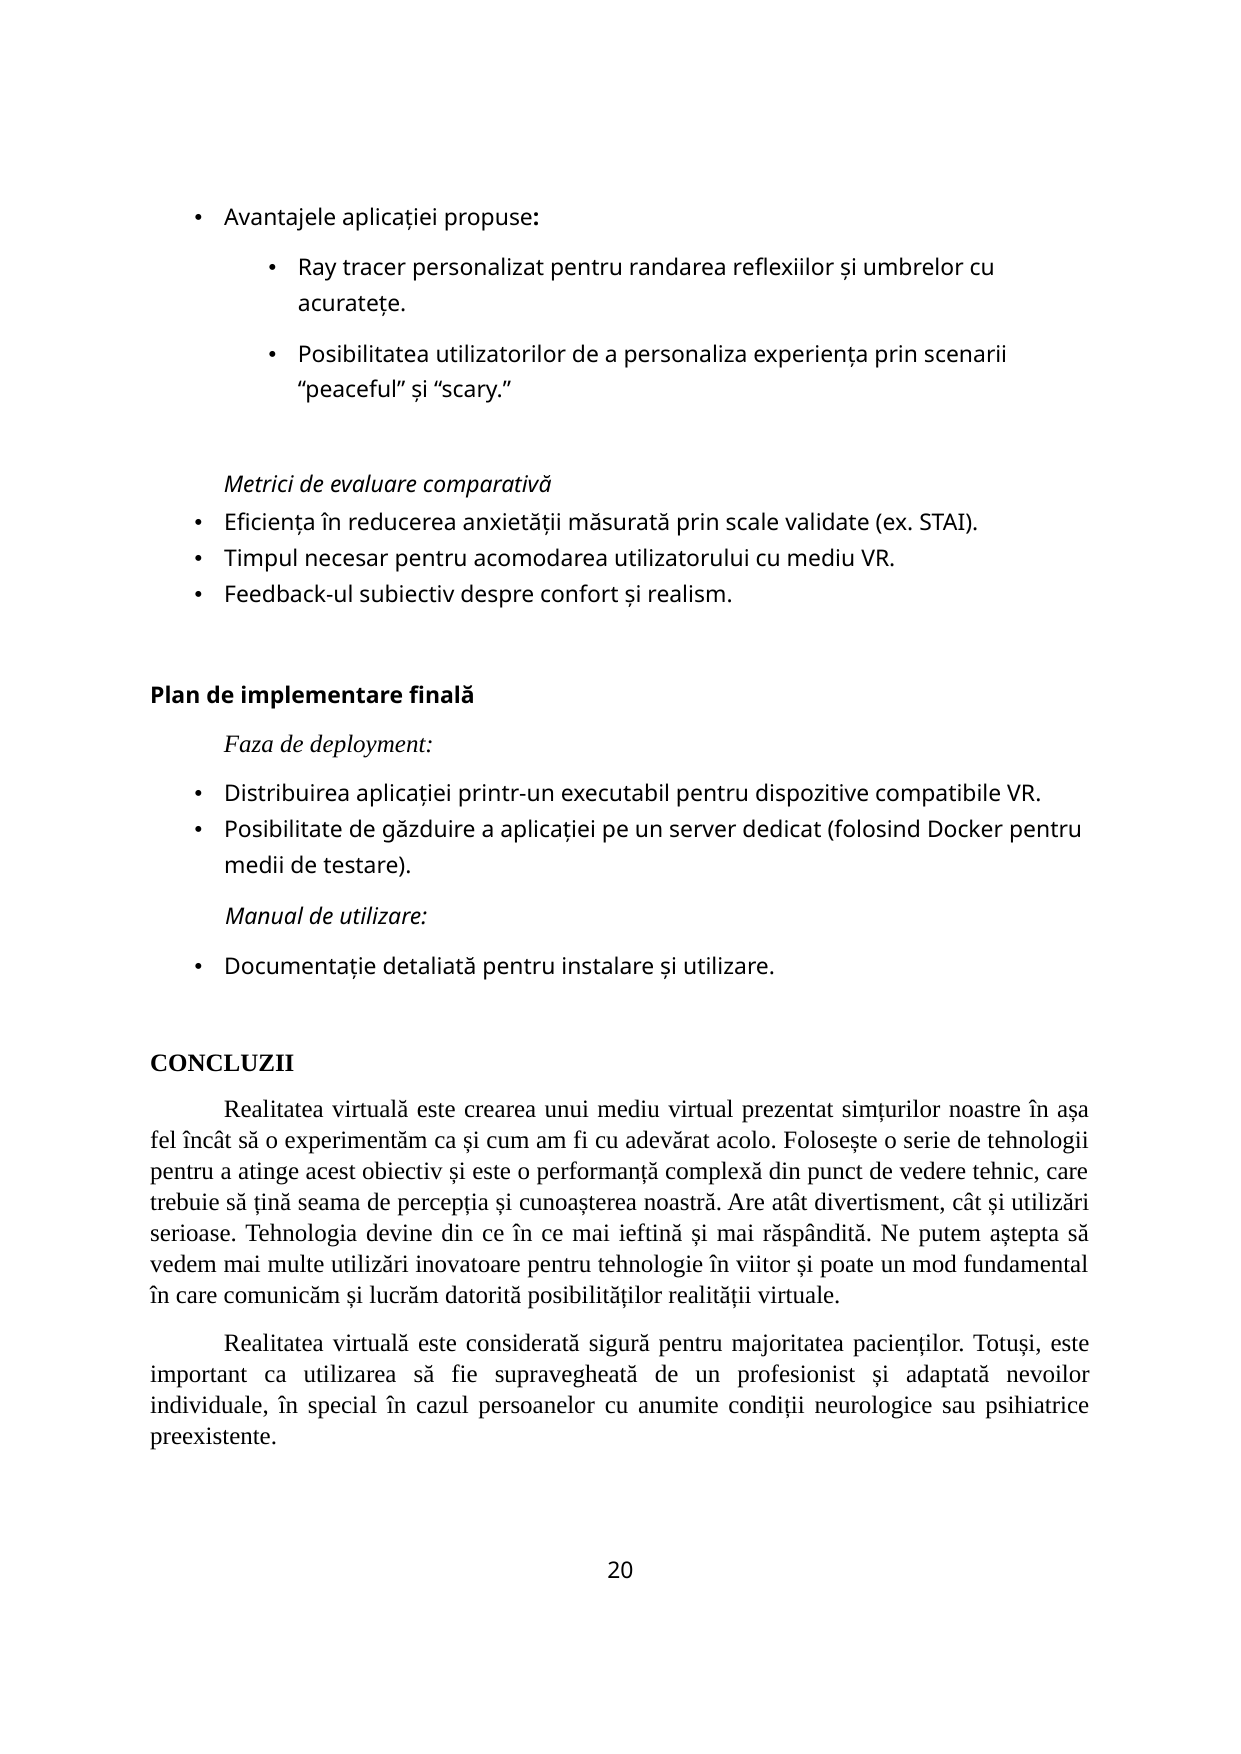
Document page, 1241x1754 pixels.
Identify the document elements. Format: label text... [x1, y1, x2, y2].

text Plan de implementare finală [150, 679, 1090, 710]
list Posibilitatea utilizatorilor de a personaliza experiența prin scenarii “peaceful” și “scary.” [268, 337, 1090, 405]
list Feedback-ul subiectiv despre confort și realism. [194, 578, 1090, 609]
list Avantajele aplicației propuse: [194, 201, 1090, 232]
list Timpul necesar pentru acomodarea utilizatorului cu mediu VR. [194, 542, 1090, 573]
list Documentație detaliată pentru instalare și utilizare. [194, 950, 1090, 981]
list Ray tracer personalizat pentru randarea reflexiilor și umbrelor cu acuratețe. [268, 251, 1090, 318]
list Manual de utilizare: [196, 899, 1090, 931]
list Distribuirea aplicației printr-un executabil pentru dispozitive compatibile VR. [194, 777, 1090, 808]
subtitle Metrici de evaluare comparativă [150, 468, 1090, 499]
text Realitatea virtuală este considerată sigură pentru majoritatea pacienților. Totuși, este important ca utilizarea să fie supravegheată de un profesionist și adaptată nevoilor individuale, în special în cazul persoanelor cu anumite condiții neurologice sau psihiatrice preexistente. [150, 1328, 1090, 1450]
list Eficiența în reducerea anxietății măsurată prin scale validate (ex. STAI). [194, 506, 1090, 537]
list Posibilitate de găzduire a aplicației pe un server dedicat (folosind Docker pentru medii de testare). [194, 813, 1090, 880]
text Faza de deployment: [150, 729, 1090, 758]
subtitle Concluzii [150, 1048, 1090, 1077]
text Realitatea virtuală este crearea unui mediu virtual prezentat simțurilor noastre în așa fel încât să o experimentăm ca și cum am fi cu adevărat acolo. Folosește o serie de tehnologii pentru a atinge acest obiectiv și este o performanță complexă din punct de vedere tehnic, care trebuie să țină seama de percepția și cunoașterea noastră. Are atât divertisment, cât și utilizări serioase. Tehnologia devine din ce în ce mai ieftină și mai răspândită. Ne putem aștepta să vedem mai multe utilizări inovatoare pentru tehnologie în viitor și poate un mod fundamental în care comunicăm și lucrăm datorită posibilităților realității virtuale. [150, 1094, 1090, 1309]
